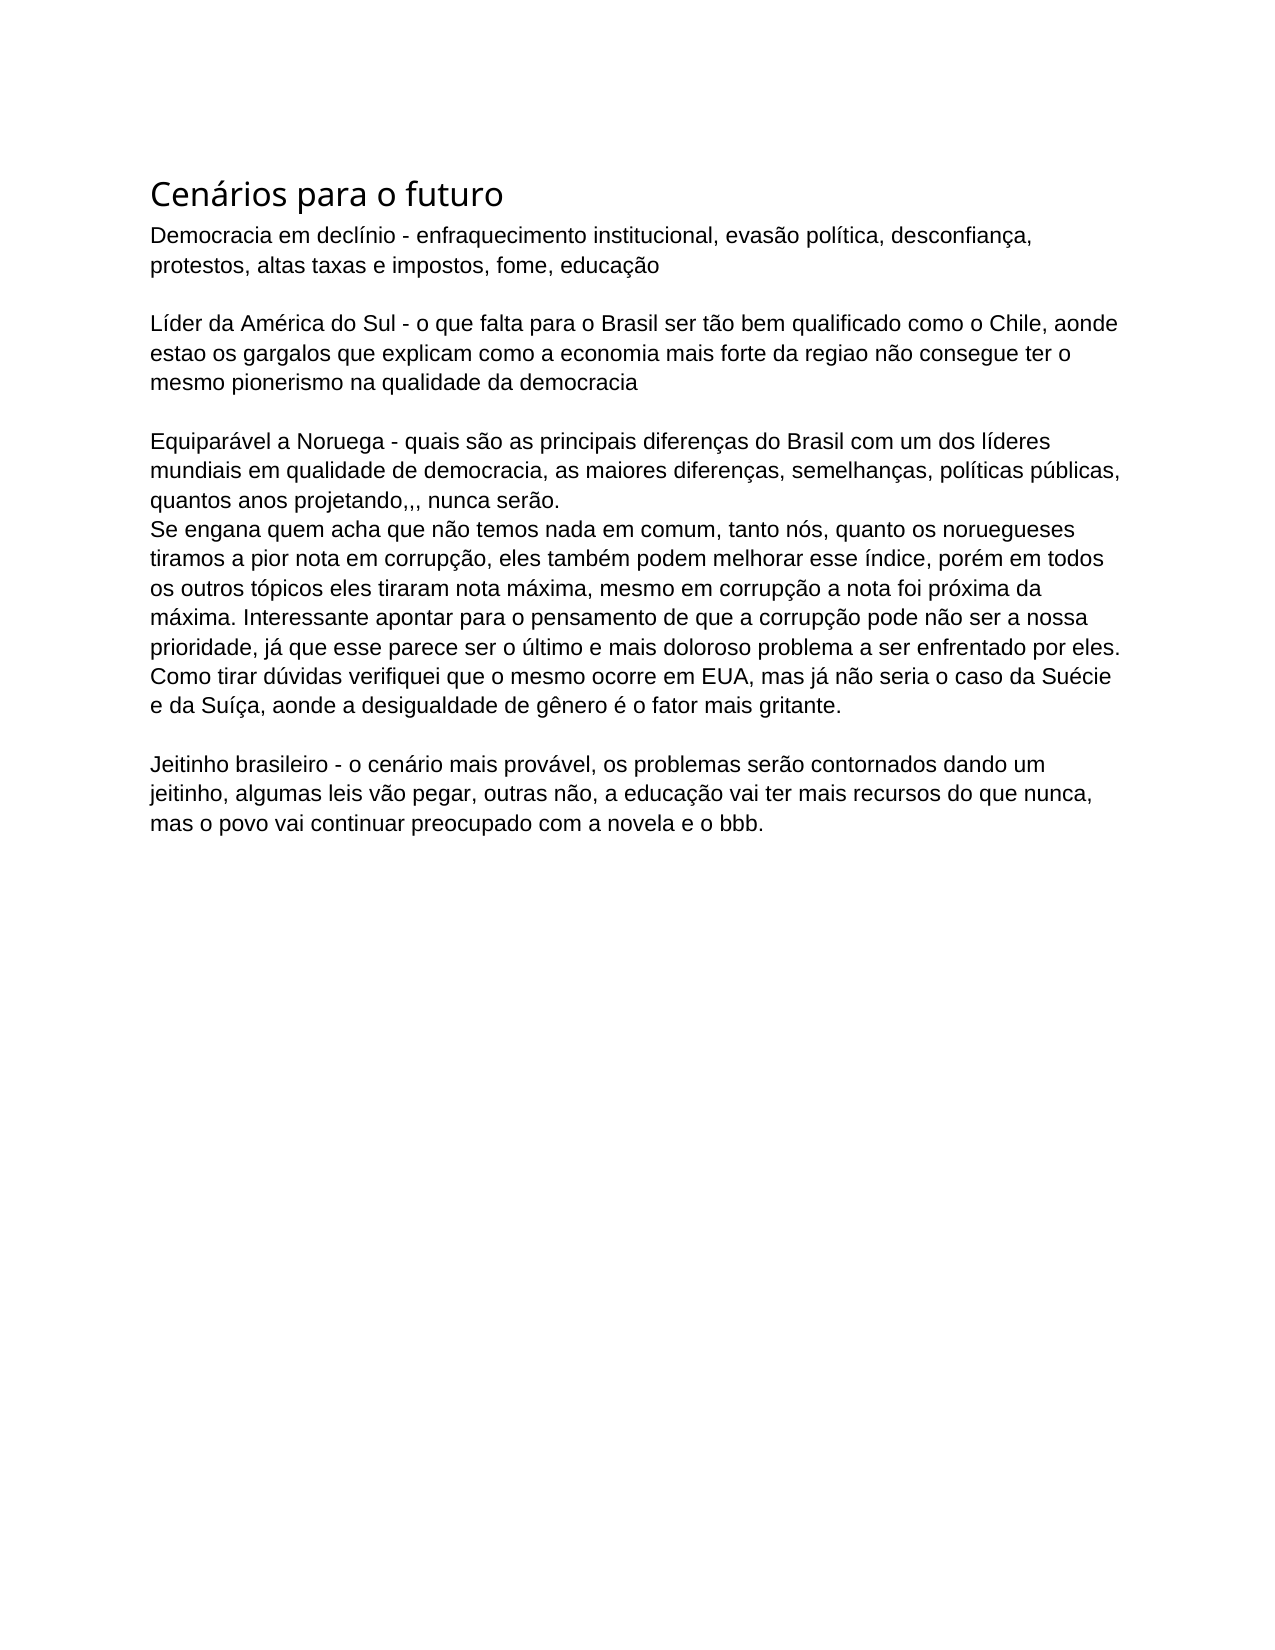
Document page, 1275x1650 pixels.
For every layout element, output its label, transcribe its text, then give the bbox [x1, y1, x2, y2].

text Como tirar dúvidas verifiquei que o mesmo ocorre em EUA, mas já não seria o caso da Suécie e da Suíça, aonde a desigualdade de gênero é o fator mais gritante. [150, 664, 1125, 719]
text Jeitinho brasileiro - o cenário mais provável, os problemas serão contornados dando um jeitinho, algumas leis vão pegar, outras não, a educação vai ter mais recursos do que nunca, mas o povo vai continuar preocupado com a novela e o bbb. [150, 752, 1125, 836]
text Democracia em declínio - enfraquecimento institucional, evasão política, desconfiança, protestos, altas taxas e impostos, fome, educação [150, 223, 1125, 278]
text Equiparável a Noruega - quais são as principais diferenças do Brasil com um dos líderes mundiais em qualidade de democracia, as maiores diferenças, semelhanças, políticas públicas, quantos anos projetando,,, nunca serão. [150, 429, 1125, 513]
subtitle Cenários para o futuro [150, 171, 1125, 216]
text Líder da América do Sul - o que falta para o Brasil ser tão bem qualificado como o Chile, aonde estao os gargalos que explicam como a economia mais forte da regiao não consegue ter o mesmo pionerismo na qualidade da democracia [150, 311, 1125, 396]
text Se engana quem acha que não temos nada em comum, tanto nós, quanto os noruegueses tiramos a pior nota em corrupção, eles também podem melhorar esse índice, porém em todos os outros tópicos eles tiraram nota máxima, mesmo em corrupção a nota foi próxima da máxima. Interessante apontar para o pensamento de que a corrupção pode não ser a nossa prioridade, já que esse parece ser o último e mais doloroso problema a ser enfrentado por eles. [150, 517, 1125, 660]
